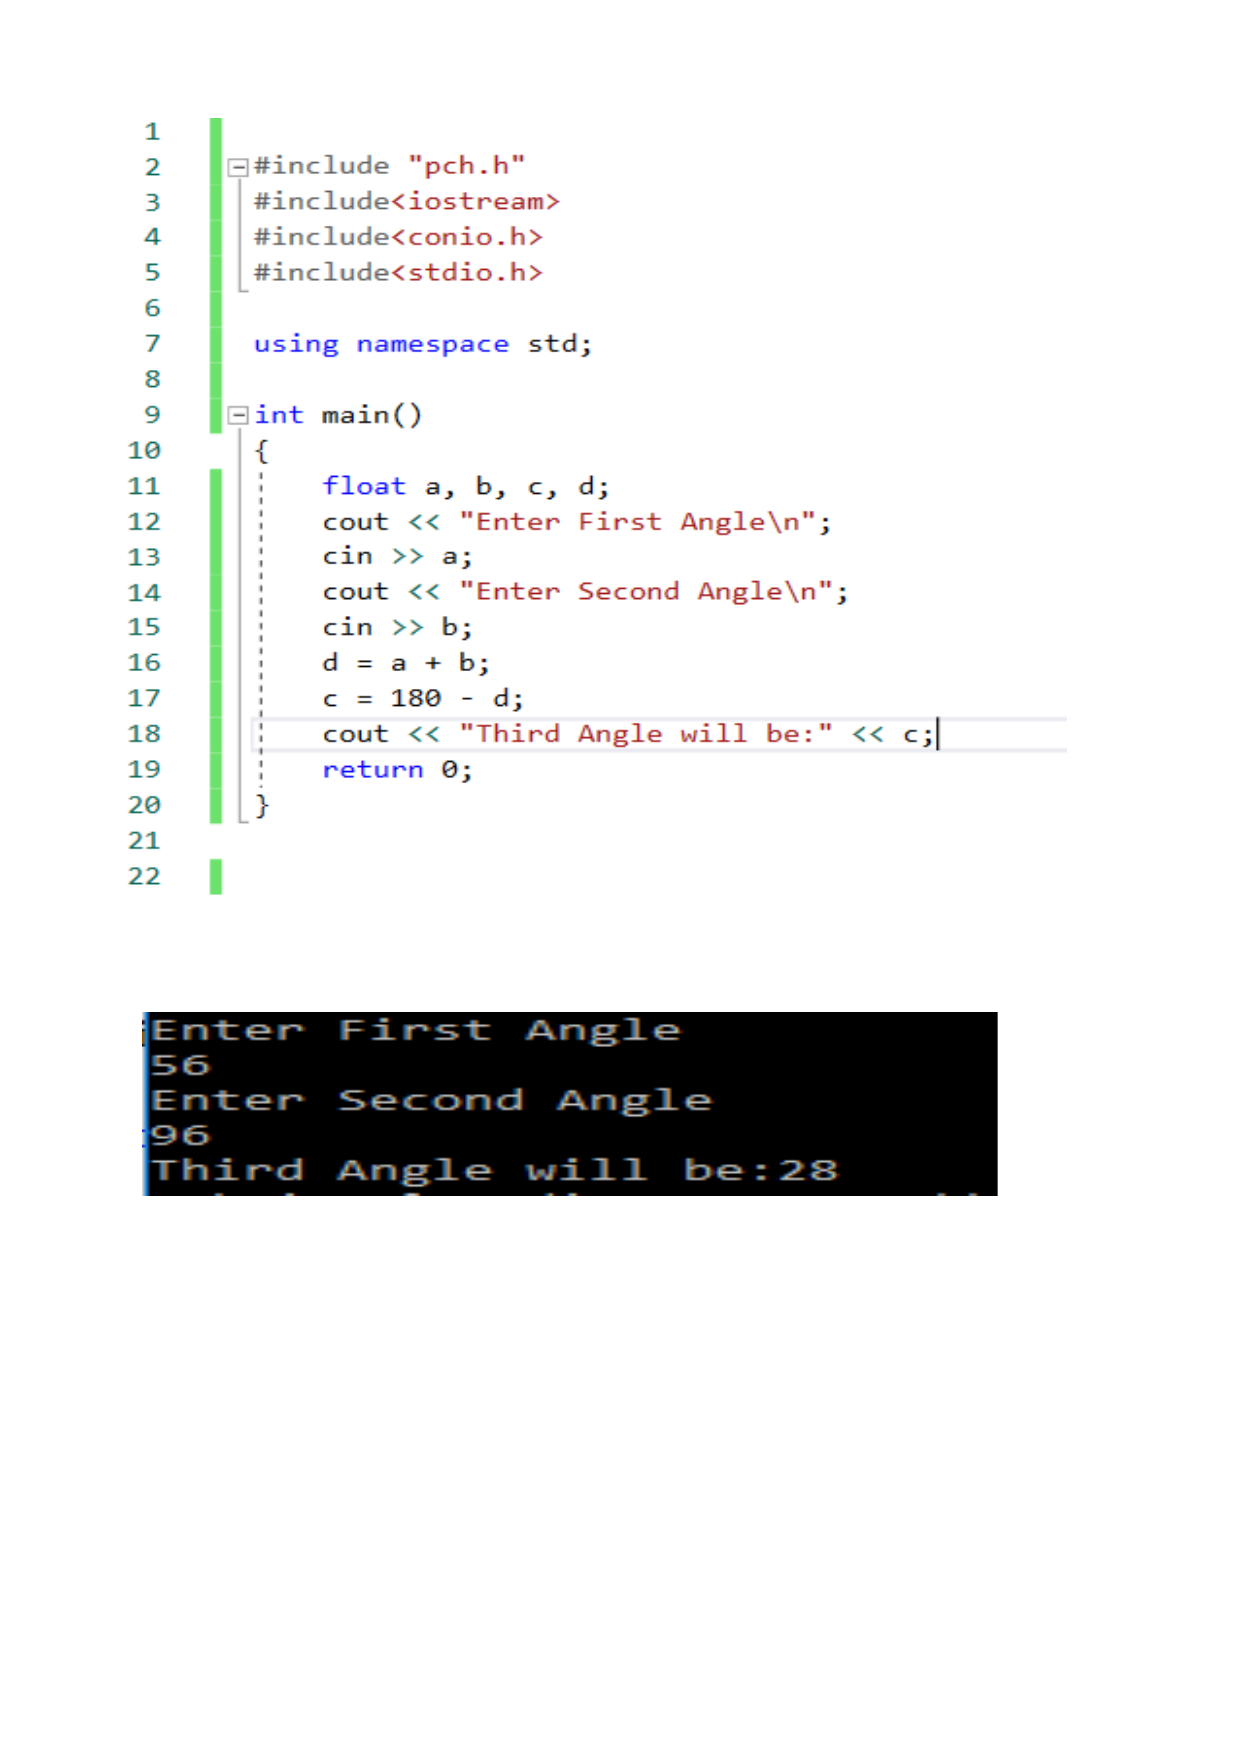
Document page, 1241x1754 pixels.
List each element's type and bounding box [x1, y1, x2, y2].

picture [142, 1012, 998, 1196]
picture [121, 118, 1067, 917]
